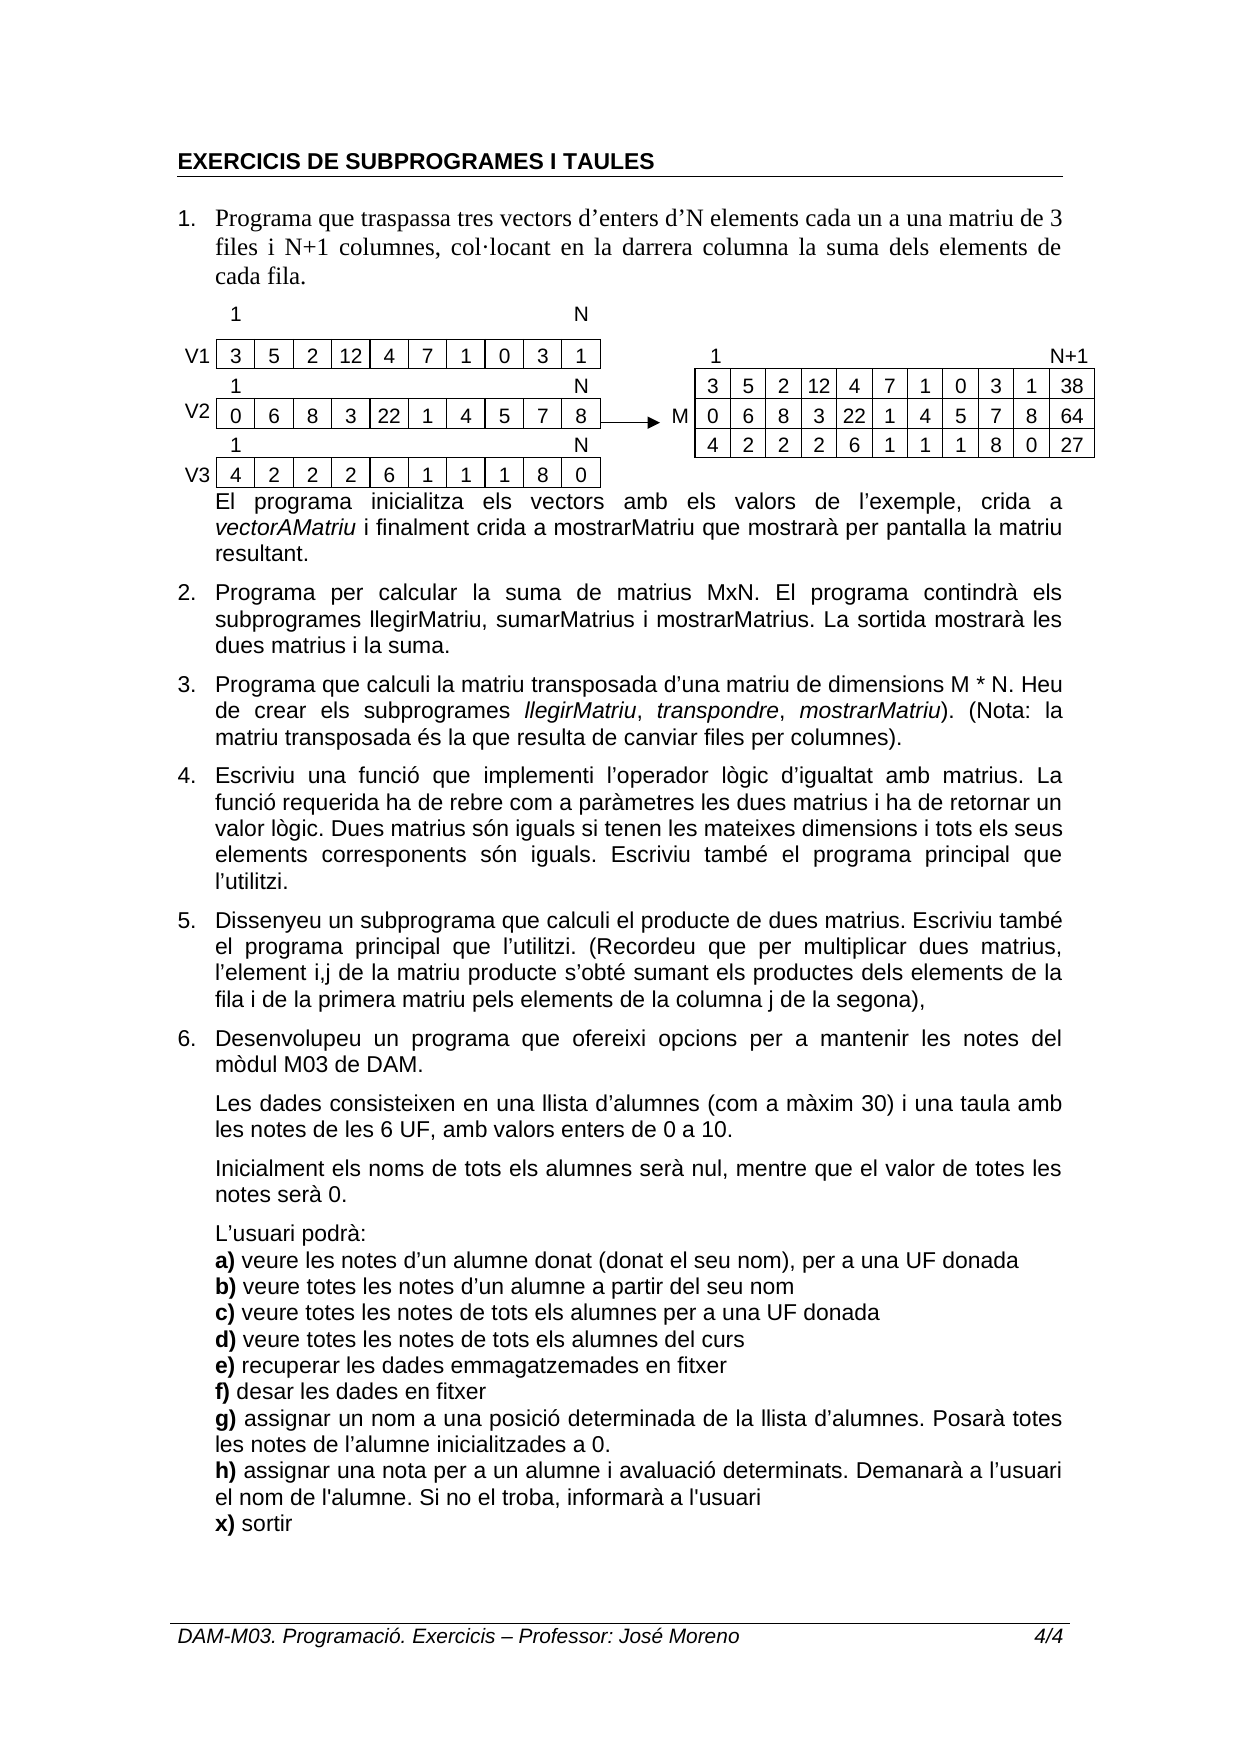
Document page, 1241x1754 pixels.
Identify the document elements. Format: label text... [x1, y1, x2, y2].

table_header 1 [216, 302, 255, 339]
table_header [370, 302, 408, 339]
table_cell 5 [486, 399, 523, 427]
table_header [485, 302, 523, 339]
table_cell 1 [409, 458, 446, 487]
table_cell [890, 458, 928, 487]
table_cell [370, 429, 408, 457]
table_cell 2 [294, 458, 331, 487]
table_cell [774, 339, 813, 368]
text e) recuperar les dades emmagatzemades en fitxer [215, 1352, 1063, 1378]
table_cell [178, 368, 216, 398]
text b) veure totes les notes d’un alumne a partir del seu nom [215, 1273, 1063, 1299]
table_cell 6 [371, 458, 408, 487]
table_header [984, 302, 1061, 339]
table_cell 0 [217, 399, 254, 427]
table_cell [639, 457, 695, 487]
table_cell [600, 368, 665, 398]
table_cell 3 [802, 399, 836, 427]
table_cell [293, 429, 331, 457]
text x) sortir [215, 1510, 1063, 1536]
table_cell 4 [371, 340, 408, 368]
text Les dades consisteixen en una llista d’alumnes (com a màxim 30) i una taula amb les notes de les 6 UF, amb valors enters de 0 a 10. [215, 1090, 1063, 1142]
text h) assignar una nota per a un alumne i avaluació determinats. Demanarà a l’usuari el nom de l'alumne. Si no el troba, informarà a l'usuari [215, 1457, 1063, 1510]
table_cell 0 [696, 399, 730, 427]
list Escriviu una funció que implementi l’operador lògic d’igualtat amb matrius. La funció requerida ha de rebre com a paràmetres les dues matrius i ha de retornar un valor lògic. Dues matrius són iguals si tenen les mateixes dimensions i tots els seus elements corresponents són iguals. Escriviu també el programa principal que l’utilitzi. [177, 762, 1063, 894]
table_cell [601, 423, 647, 427]
table_cell [1043, 458, 1081, 487]
table_cell [1005, 458, 1043, 487]
table_cell 22 [837, 399, 872, 427]
table_cell 7 [873, 369, 907, 398]
table_cell [665, 368, 694, 398]
table_header N [562, 302, 600, 339]
table_cell [485, 369, 523, 398]
table_cell [928, 339, 961, 368]
table_header [331, 302, 370, 339]
table_cell 2 [766, 369, 801, 398]
table_cell [331, 429, 370, 457]
table_cell 12 [802, 369, 836, 398]
table_cell [447, 369, 485, 398]
table_cell 8 [1014, 399, 1049, 427]
table_cell 6 [255, 399, 293, 427]
table_cell [293, 369, 331, 398]
list Programa que calculi la matriu transposada d’una matriu de dimensions M * N. Heu de crear els subprogrames llegirMatriu, transpondre, mostrarMatriu). (Nota: la matriu transposada és la que resulta de canviar files per columnes). [177, 671, 1063, 750]
subtitle EXERCICIS DE SUBPROGRAMES I TAULES [177, 148, 1063, 176]
table_cell 1 [447, 458, 484, 487]
table_cell 8 [562, 399, 600, 427]
table_cell N [562, 429, 600, 457]
table_cell [255, 369, 293, 398]
table_cell 4 [908, 399, 942, 427]
table_header [1061, 302, 1095, 339]
table_cell 0 [943, 369, 978, 398]
text d) veure totes les notes de tots els alumnes del curs [215, 1326, 1063, 1352]
text f) desar les dades en fitxer [215, 1378, 1063, 1405]
table_cell V3 [178, 457, 216, 487]
table_cell 7 [409, 340, 446, 368]
text L’usuari podrà: [215, 1220, 1063, 1247]
table_cell [1081, 458, 1095, 487]
table_cell 22 [371, 399, 408, 427]
table_cell 2 [332, 458, 369, 487]
table_cell 1 [562, 340, 600, 368]
table_cell 4 [217, 458, 254, 487]
table_cell 1 [943, 429, 978, 457]
table_cell [890, 339, 928, 368]
table_header [447, 302, 485, 339]
table_cell 3 [524, 340, 561, 368]
table_cell [813, 339, 851, 368]
table_cell 3 [979, 369, 1013, 398]
table_cell [370, 369, 408, 398]
table_cell 1 [695, 339, 736, 368]
table_cell 1 [409, 399, 446, 427]
table_cell 6 [837, 429, 872, 457]
table_cell [639, 339, 695, 368]
text El programa inicialitza els vectors amb els valors de l’exemple, crida a vectorAMatriu i finalment crida a mostrarMatriu que mostrarà per pantalla la matriu resultant. [215, 488, 1063, 567]
table_cell 8 [766, 399, 801, 427]
list Programa que traspassa tres vectors d’enters d’N elements cada un a una matriu de 3 files i N+1 columnes, col·locant en la darrera columna la suma dels elements de cada fila. [177, 203, 1063, 290]
table_header [754, 302, 831, 339]
table_cell 4 [447, 399, 484, 427]
list Dissenyeu un subprograma que calculi el producte de dues matrius. Escriviu també el programa principal que l’utilitzi. (Recordeu que per multiplicar dues matrius, l’element i,j de la matriu producte s’obté sumant els productes dels elements de la fila i de la primera matriu pels elements de la columna j de la segona), [177, 907, 1063, 1012]
table_cell [524, 369, 562, 398]
table_cell [774, 458, 813, 487]
table_cell 7 [979, 399, 1013, 427]
table_header [908, 302, 984, 339]
text c) veure totes les notes de tots els alumnes per a una UF donada [215, 1299, 1063, 1326]
table_cell [524, 429, 562, 457]
list Desenvolupeu un programa que ofereixi opcions per a mantenir les notes del mòdul M03 de DAM. [177, 1024, 1063, 1077]
table_cell 1 [873, 429, 907, 457]
table_cell 3 [217, 340, 254, 368]
table_cell [695, 458, 736, 487]
table_header [255, 302, 293, 339]
text a) veure les notes d’un alumne donat (donat el seu nom), per a una UF donada [215, 1247, 1063, 1273]
table_cell [813, 458, 851, 487]
table_cell [928, 458, 961, 487]
table_cell 4 [837, 369, 872, 398]
table_cell [665, 428, 694, 457]
table_cell 1 [216, 369, 255, 398]
table_cell M [665, 398, 694, 427]
table_cell 64 [1050, 399, 1094, 427]
table_cell [851, 458, 889, 487]
table_cell 1 [873, 399, 907, 427]
table_cell 1 [216, 429, 255, 457]
table_cell 6 [731, 399, 765, 427]
table_cell 0 [1014, 429, 1049, 457]
table_header [600, 302, 677, 339]
table_cell N+1 [1043, 339, 1095, 368]
table_cell 27 [1050, 429, 1094, 457]
table_cell 7 [524, 399, 561, 427]
list Programa per calcular la suma de matrius MxN. El programa contindrà els subprogrames llegirMatriu, sumarMatrius i mostrarMatrius. La sortida mostrarà les dues matrius i la suma. [177, 579, 1063, 658]
table_cell 0 [486, 340, 523, 368]
table_cell N [562, 369, 600, 398]
table_header [293, 302, 331, 339]
table_cell V1 [178, 339, 216, 368]
table_cell [485, 429, 523, 457]
text g) assignar un nom a una posició determinada de la llista d’alumnes. Posarà totes les notes de l’alumne inicialitzades a 0. [215, 1405, 1063, 1457]
table_cell [736, 339, 774, 368]
table_cell 4 [696, 429, 730, 457]
table_cell 3 [696, 369, 730, 398]
table_cell 12 [332, 340, 369, 368]
table_cell [408, 369, 447, 398]
table_cell [601, 457, 638, 487]
table_cell [601, 398, 665, 427]
table_header [677, 302, 754, 339]
table_cell 1 [447, 340, 484, 368]
table_cell [851, 339, 889, 368]
table_cell [961, 339, 1005, 368]
table_cell 1 [908, 369, 942, 398]
table_cell V2 [178, 398, 216, 427]
table_cell [736, 458, 774, 487]
table_header [524, 302, 562, 339]
table_cell 3 [332, 399, 369, 427]
table_cell 5 [731, 369, 765, 398]
table_cell 1 [486, 458, 523, 487]
table_header [408, 302, 447, 339]
table_cell 8 [979, 429, 1013, 457]
table_cell 2 [731, 429, 765, 457]
table_cell 5 [255, 340, 293, 368]
table_cell [447, 429, 485, 457]
table_cell [255, 429, 293, 457]
table_cell 38 [1050, 369, 1094, 398]
table_cell 8 [294, 399, 331, 427]
table_header [178, 302, 216, 339]
table_cell 1 [1014, 369, 1049, 398]
table_cell [408, 429, 447, 457]
table_cell [1005, 339, 1043, 368]
table_cell [600, 428, 665, 457]
table_header [831, 302, 907, 339]
table_cell [331, 369, 370, 398]
table_cell 5 [943, 399, 978, 427]
table_cell [178, 428, 216, 457]
table_cell 2 [255, 458, 293, 487]
text Inicialment els noms de tots els alumnes serà nul, mentre que el valor de totes les notes serà 0. [215, 1155, 1063, 1208]
table_cell 2 [294, 340, 331, 368]
table_cell 2 [802, 429, 836, 457]
table_cell 1 [908, 429, 942, 457]
table_cell 0 [562, 458, 600, 487]
table_cell 8 [524, 458, 561, 487]
table_cell [601, 339, 638, 368]
table_cell 2 [766, 429, 801, 457]
table_cell [961, 458, 1005, 487]
